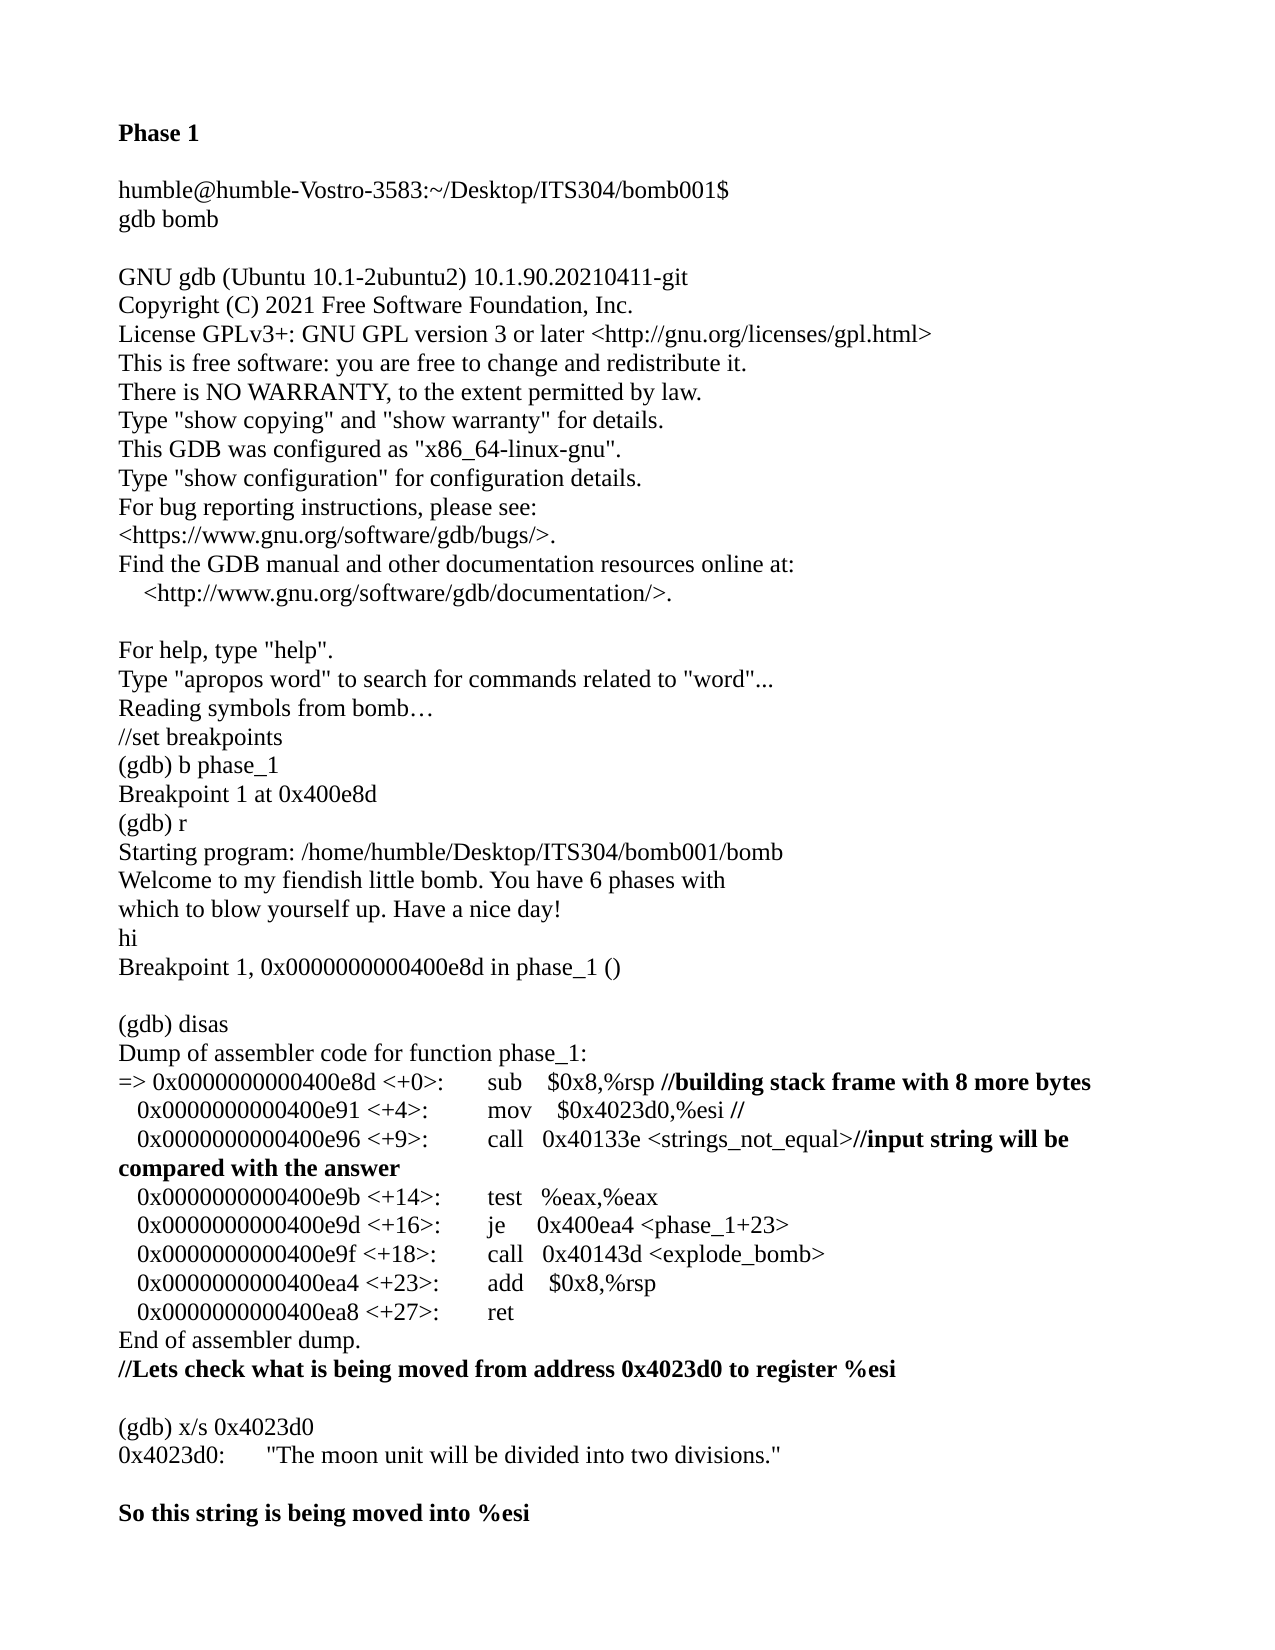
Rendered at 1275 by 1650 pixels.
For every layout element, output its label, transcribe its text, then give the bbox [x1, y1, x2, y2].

text Type "apropos word" to search for commands related to "word"... [118, 664, 1157, 693]
text //Lets check what is being moved from address 0x4023d0 to register %esi [118, 1354, 1157, 1383]
text 0x0000000000400ea4 <+23>: add $0x8,%rsp [118, 1268, 1157, 1297]
text 0x0000000000400e96 <+9>: call 0x40133e <strings_not_equal>//input string will be compared with the answer [118, 1124, 1157, 1182]
text Copyright (C) 2021 Free Software Foundation, Inc. [118, 291, 1157, 319]
text <https://www.gnu.org/software/gdb/bugs/>. [118, 521, 1157, 549]
text 0x0000000000400e91 <+4>: mov $0x4023d0,%esi // [118, 1096, 1157, 1124]
text 0x0000000000400ea8 <+27>: ret [118, 1297, 1157, 1326]
text This GDB was configured as "x86_64-linux-gnu". [118, 434, 1157, 463]
text hi [118, 923, 1157, 952]
text //set breakpoints [118, 722, 1157, 751]
text Welcome to my fiendish little bomb. You have 6 phases with [118, 866, 1157, 894]
text For bug reporting instructions, please see: [118, 492, 1157, 521]
text which to blow yourself up. Have a nice day! [118, 894, 1157, 923]
text (gdb) b phase_1 [118, 751, 1157, 779]
text Type "show configuration" for configuration details. [118, 463, 1157, 492]
text 0x0000000000400e9b <+14>: test %eax,%eax [118, 1182, 1157, 1211]
text GNU gdb (Ubuntu 10.1-2ubuntu2) 10.1.90.20210411-git [118, 262, 1157, 291]
text <http://www.gnu.org/software/gdb/documentation/>. [118, 578, 1157, 607]
text For help, type "help". [118, 636, 1157, 664]
text gdb bomb [118, 204, 1157, 233]
text (gdb) r [118, 808, 1157, 837]
text humble@humble-Vostro-3583:~/Desktop/ITS304/bomb001$ [118, 176, 1157, 204]
text Breakpoint 1 at 0x400e8d [118, 779, 1157, 808]
text Starting program: /home/humble/Desktop/ITS304/bomb001/bomb [118, 837, 1157, 866]
text (gdb) x/s 0x4023d0 [118, 1412, 1157, 1441]
text 0x4023d0: "The moon unit will be divided into two divisions." [118, 1441, 1157, 1469]
text So this string is being moved into %esi [118, 1498, 1157, 1527]
text 0x0000000000400e9d <+16>: je 0x400ea4 <phase_1+23> [118, 1211, 1157, 1239]
text This is free software: you are free to change and redistribute it. [118, 348, 1157, 377]
text End of assembler dump. [118, 1326, 1157, 1354]
text Dump of assembler code for function phase_1: [118, 1038, 1157, 1067]
text 0x0000000000400e9f <+18>: call 0x40143d <explode_bomb> [118, 1239, 1157, 1268]
text There is NO WARRANTY, to the extent permitted by law. [118, 377, 1157, 406]
text License GPLv3+: GNU GPL version 3 or later <http://gnu.org/licenses/gpl.html> [118, 319, 1157, 348]
text Phase 1 [118, 118, 1157, 147]
text Breakpoint 1, 0x0000000000400e8d in phase_1 () [118, 952, 1157, 981]
text Reading symbols from bomb… [118, 693, 1157, 722]
text Type "show copying" and "show warranty" for details. [118, 406, 1157, 434]
text Find the GDB manual and other documentation resources online at: [118, 549, 1157, 578]
text (gdb) disas [118, 1009, 1157, 1038]
text => 0x0000000000400e8d <+0>: sub $0x8,%rsp //building stack frame with 8 more bytes [118, 1067, 1157, 1096]
